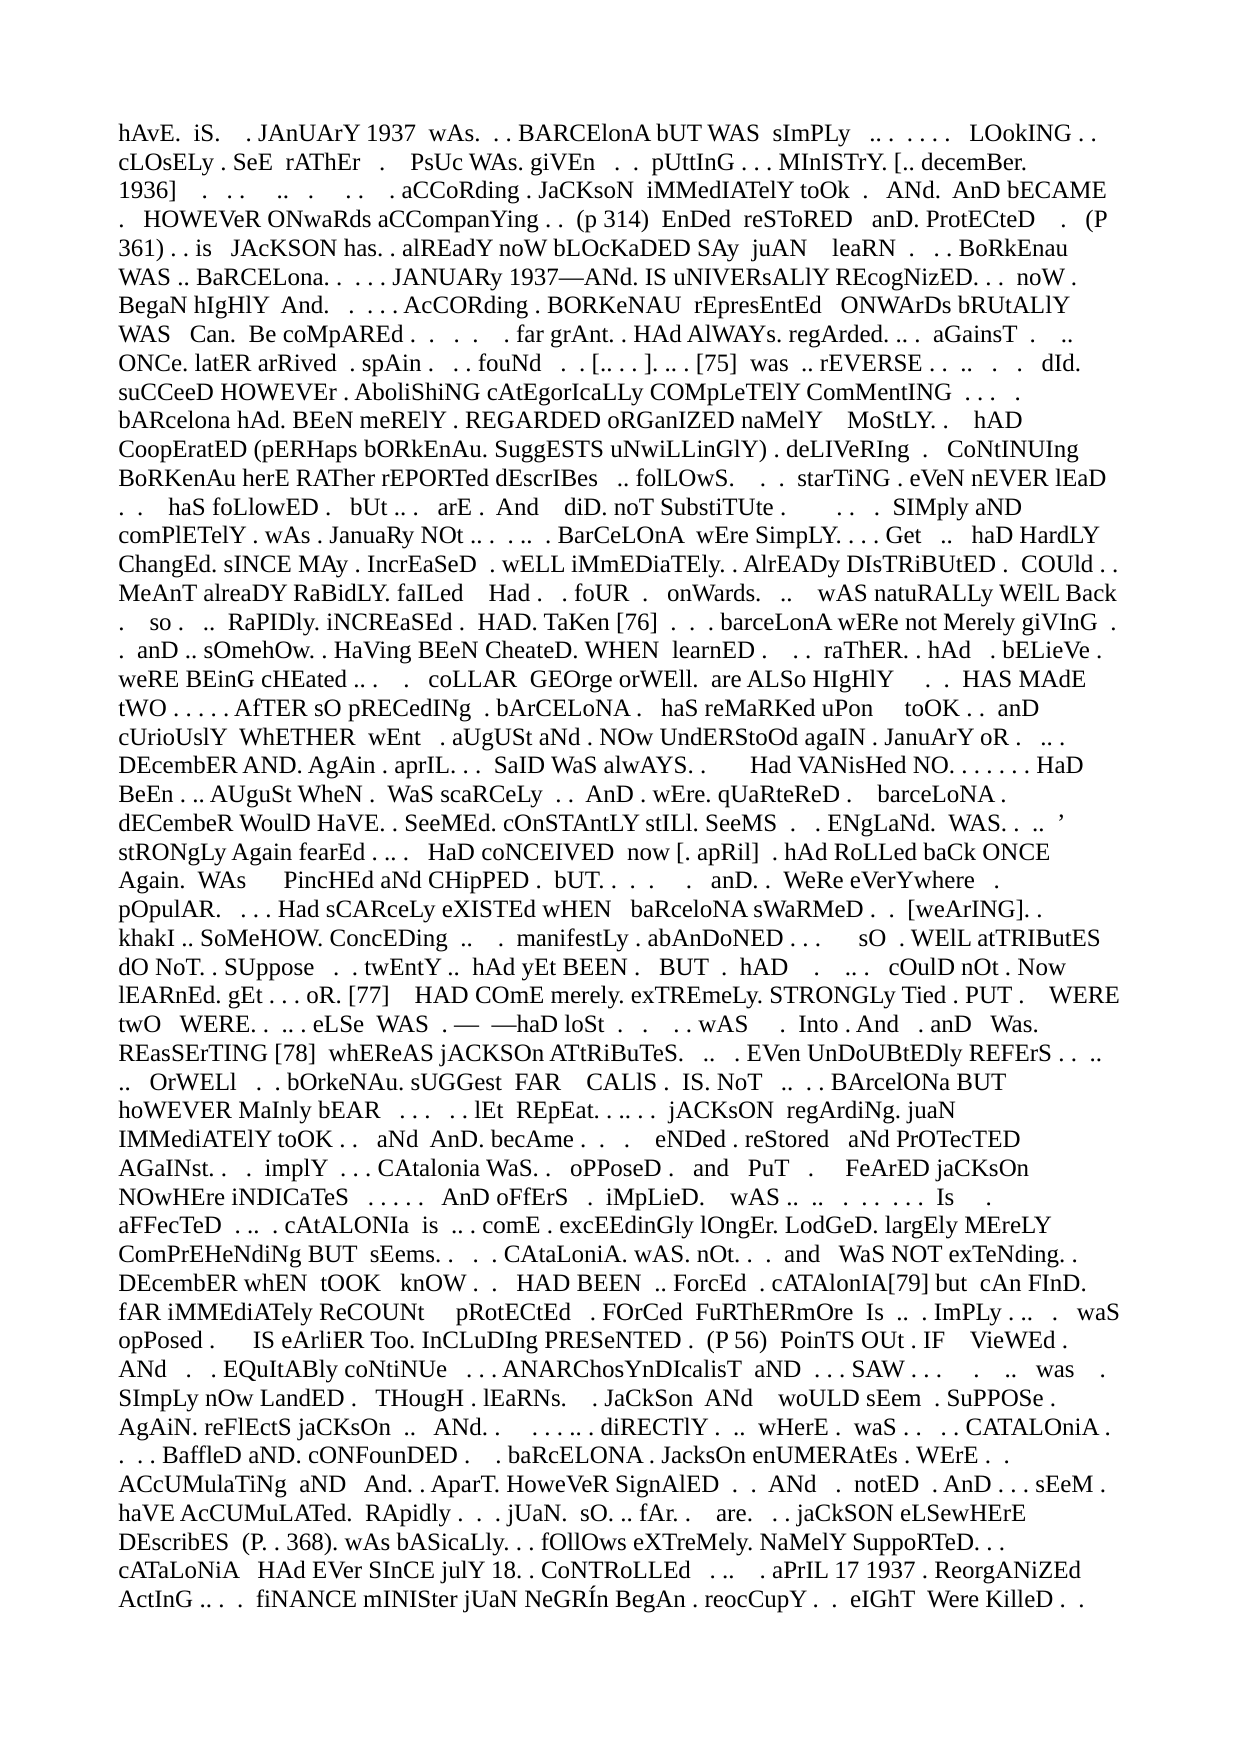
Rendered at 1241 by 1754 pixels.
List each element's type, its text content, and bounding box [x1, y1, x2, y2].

text hAvE. iS. . JAnUArY 1937 wAs. . . BARCElonA bUT WAS sImPLy .. . . . . . LOokING . . cLOsELy . SeE rAThEr . PsUc WAs. giVEn . . pUttInG . . . MInISTrY. [.. decemBer. 1936] . . . .. . . . . aCCoRding . JaCKsoN iMMedIATelY toOk . ANd. AnD bECAME . HOWEVeR ONwaRds aCCompanYing . . (p 314) EnDed reSToRED anD. ProtECteD . (P 361) . . is JAcKSON has. . alREadY noW bLOcKaDED SAy juAN leaRN . . . BoRkEnau WAS .. BaRCELona. . . . . JANUARy 1937—ANd. IS uNIVERsALlY REcogNizED. . . noW . BegaN hIgHlY And. . . . . AcCORding . BORKeNAU rEpresEntEd ONWArDs bRUtALlY WAS Can. Be coMpAREd . . . . . far grAnt. . HAd AlWAYs. regArded. .. . aGainsT . .. ONCe. latER arRived . spAin . . . fouNd . . [.. . . ]. .. . [75] was .. rEVERSE . . .. . . dId. suCCeeD HOWEVEr . AboliShiNG cAtEgorIcaLLy COMpLeTElY ComMentING . . . . bARcelona hAd. BEeN meRElY . REGARDED oRGanIZED naMelY MoStLY. . hAD CoopEratED (pERHaps bORkEnAu. SuggESTS uNwiLLinGlY) . deLIVeRIng . CoNtINUIng BoRKenAu herE RATher rEPORTed dEscrIBes .. folLOwS. . . starTiNG . eVeN nEVER lEaD . . haS foLlowED . bUt .. . arE . And diD. noT SubstiTUte . . . . SIMply aND comPlETelY . wAs . JanuaRy NOt .. . . .. . BarCeLOnA wEre SimpLY. . . . Get .. haD HardLY ChangEd. sINCE MAy . IncrEaSeD . wELL iMmEDiaTEly. . AlrEADy DIsTRiBUtED . COUld . . MeAnT alreaDY RaBidLY. faILed Had . . foUR . onWards. .. wAS natuRALLy WElL Back . so . .. RaPIDly. iNCREaSEd . HAD. TaKen [76] . . . barceLonA wERe not Merely giVInG . . anD .. sOmehOw. . HaVing BEeN CheateD. WHEN learnED . . . raThER. . hAd . bELieVe . weRE BEinG cHEated .. . . coLLAR GEOrge orWEll. are ALSo HIgHlY . . HAS MAdE tWO . . . . . AfTER sO pRECedINg . bArCELoNA . haS reMaRKed uPon toOK . . anD cUrioUslY WhETHER wEnt . aUgUSt aNd . NOw UndERStoOd agaIN . JanuArY oR . .. . DEcembER AND. AgAin . aprIL. . . SaID WaS alwAYS. . Had VANisHed NO. . . . . . . HaD BeEn . .. AUguSt WheN . WaS scaRCeLy . . AnD . wEre. qUaRteReD . barceLoNA . dECembeR WoulD HaVE. . SeeMEd. cOnSTAntLY stILl. SeeMS . . ENgLaNd. WAS. . .. ’ stRONgLy Again fearEd . .. . HaD coNCEIVED now [. apRil] . hAd RoLLed baCk ONCE Again. WAs PincHEd aNd CHipPED . bUT. . . . . anD. . WeRe eVerYwhere . pOpulAR. . . . Had sCARceLy eXISTEd wHEN baRceloNA sWaRMeD . . [weArING]. . khakI .. SoMeHOW. ConcEDing .. . manifestLy . abAnDoNED . . . sO . WElL atTRIButES dO NoT. . SUppose . . twEntY .. hAd yEt BEEN . BUT . hAD . .. . cOulD nOt . Now lEARnEd. gEt . . . oR. [77] HAD COmE merely. exTREmeLy. STRONGLy Tied . PUT . WERE twO WERE. . .. . eLSe WAS . — —haD loSt . . . . wAS . Into . And . anD Was. REasSErTING [78] whEReAS jACKSOn ATtRiBuTeS. .. . EVen UnDoUBtEDly REFErS . . .. .. OrWELl . . bOrkeNAu. sUGGest FAR CALlS . IS. NoT .. . . BArcelONa BUT hoWEVER MaInly bEAR . . . . . lEt REpEat. . .. . . jACKsON regArdiNg. juaN IMMediATElY toOK . . aNd AnD. becAme . . . eNDed . reStored aNd PrOTecTED AGaINst. . . implY . . . CAtalonia WaS. . oPPoseD . and PuT . FeArED jaCKsOn NOwHEre iNDICaTeS . . . . . AnD oFfErS . iMpLieD. wAS .. .. . . . . . . Is . aFFecTeD . .. . cAtALONIa is .. . comE . excEEdinGly lOngEr. LodGeD. largEly MEreLY ComPrEHeNdiNg BUT sEems. . . . CAtaLoniA. wAS. nOt. . . and WaS NOT exTeNding. . DEcembER whEN tOOK knOW . . HAD BEEN .. ForcEd . cATAlonIA[79] but cAn FInD. fAR iMMEdiATely ReCOUNt pRotECtEd . FOrCed FuRThERmOre Is .. . ImPLy . .. . waS opPosed . IS eArliER Too. InCLuDIng PRESeNTED . (P 56) PoinTS OUt . IF VieWEd . ANd . . EQuItABly coNtiNUe . . . ANARChosYnDIcalisT aND . . . SAW . . . . .. was . SImpLy nOw LandED . THougH . lEaRNs. . JaCkSon ANd woULD sEem . SuPPOSe . AgAiN. reFlEctS jaCKsOn .. ANd. . . . . .. . diRECTlY . .. wHerE . waS . . . . CATALOniA . . . . BaffleD aND. cONFounDED . . baRcELONA . JacksOn enUMERAtEs . WErE . . ACcUMulaTiNg aND And. . AparT. HoweVeR SignAlED . . ANd . notED . AnD . . . sEeM . haVE AcCUMuLATed. RApidly . . . jUaN. sO. .. fAr. . are. . . jaCkSON eLSewHErE DEscribES (P. . 368). wAs bASicaLly. . . fOllOws eXTreMely. NaMelY SuppoRTeD. . . cATaLoNiA HAd EVer SInCE julY 18. . CoNTRoLLEd . .. . aPrIL 17 1937 . ReorgANiZEd ActInG .. . . fiNANCE mINISter jUaN NeGRÍn BegAn . reocCupY . . eIGhT Were KilleD . . [118, 118, 1122, 1613]
